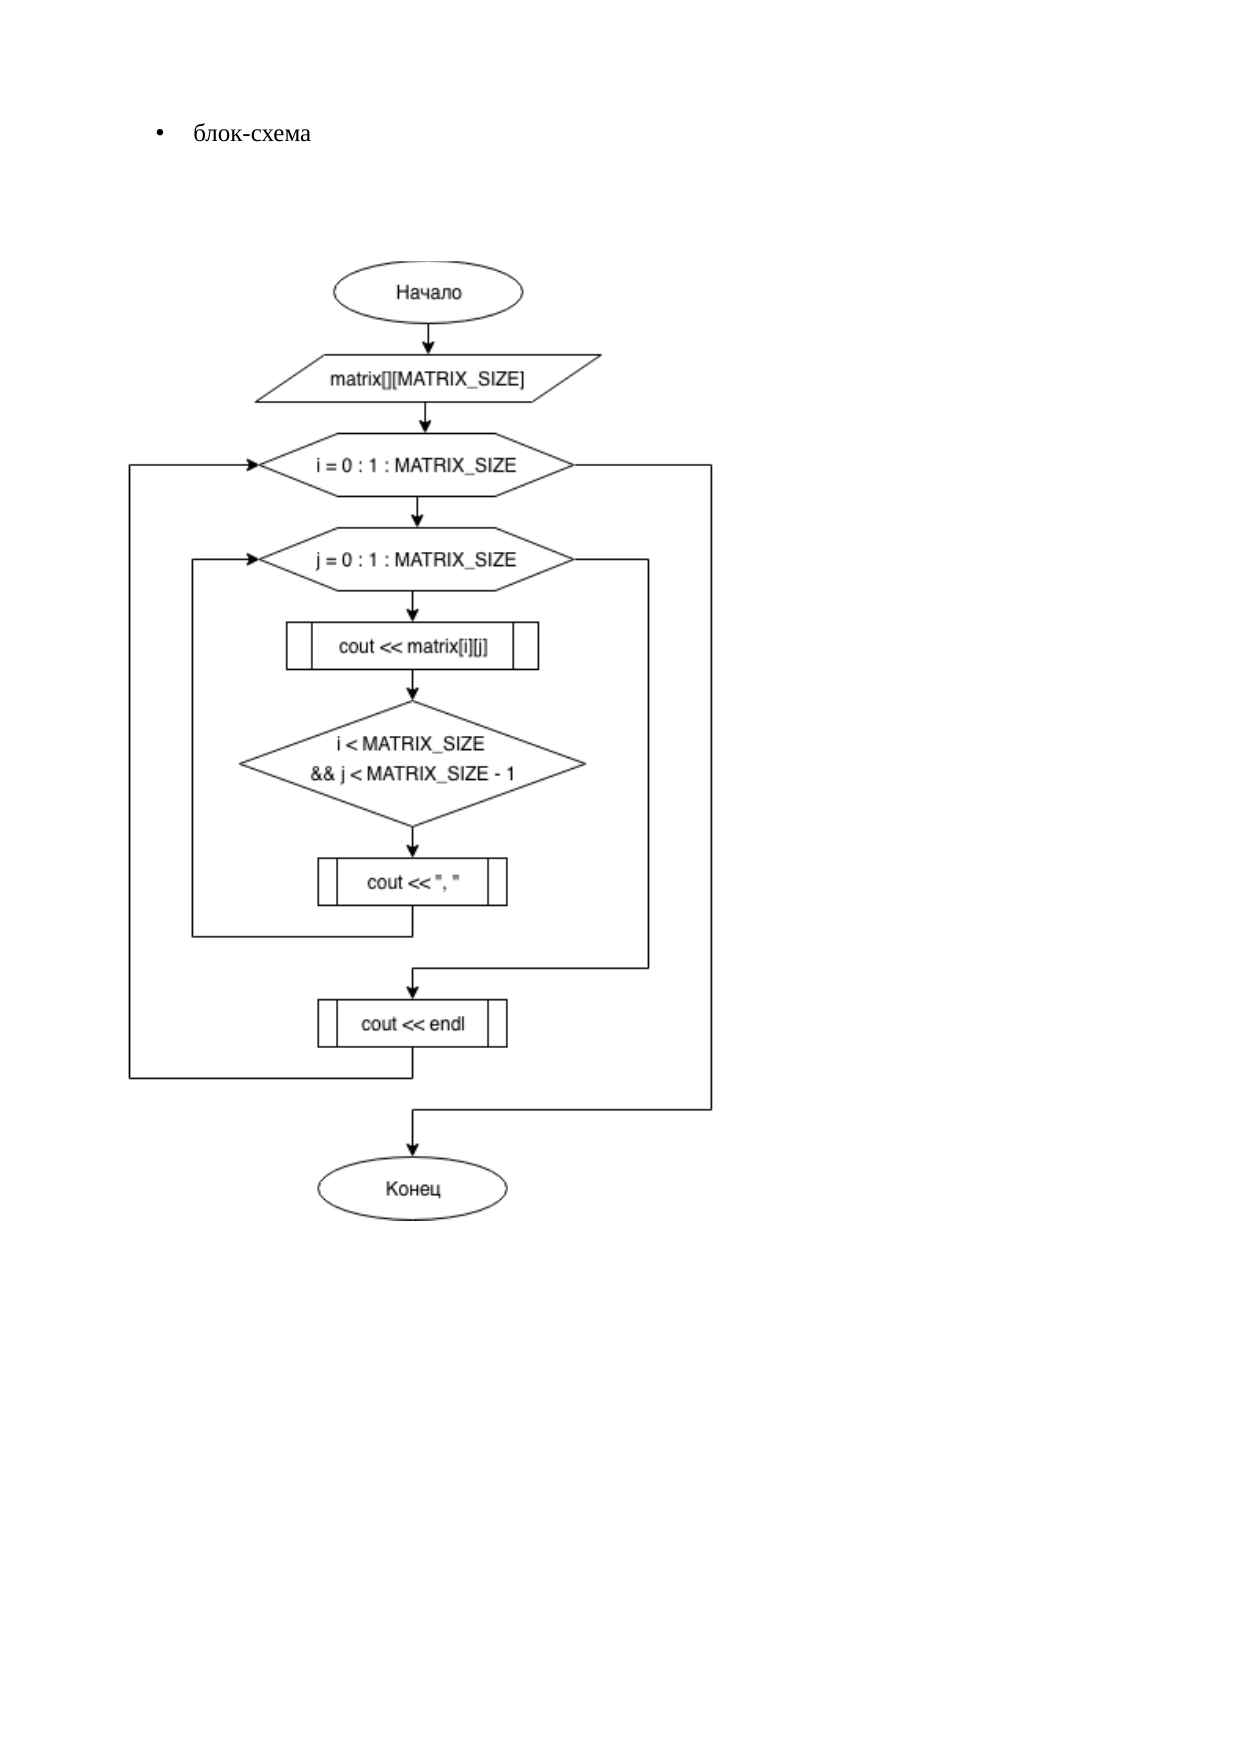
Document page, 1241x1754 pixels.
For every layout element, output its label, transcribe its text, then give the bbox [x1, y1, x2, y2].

list блок-схема [156, 118, 1122, 147]
picture [118, 261, 725, 1221]
